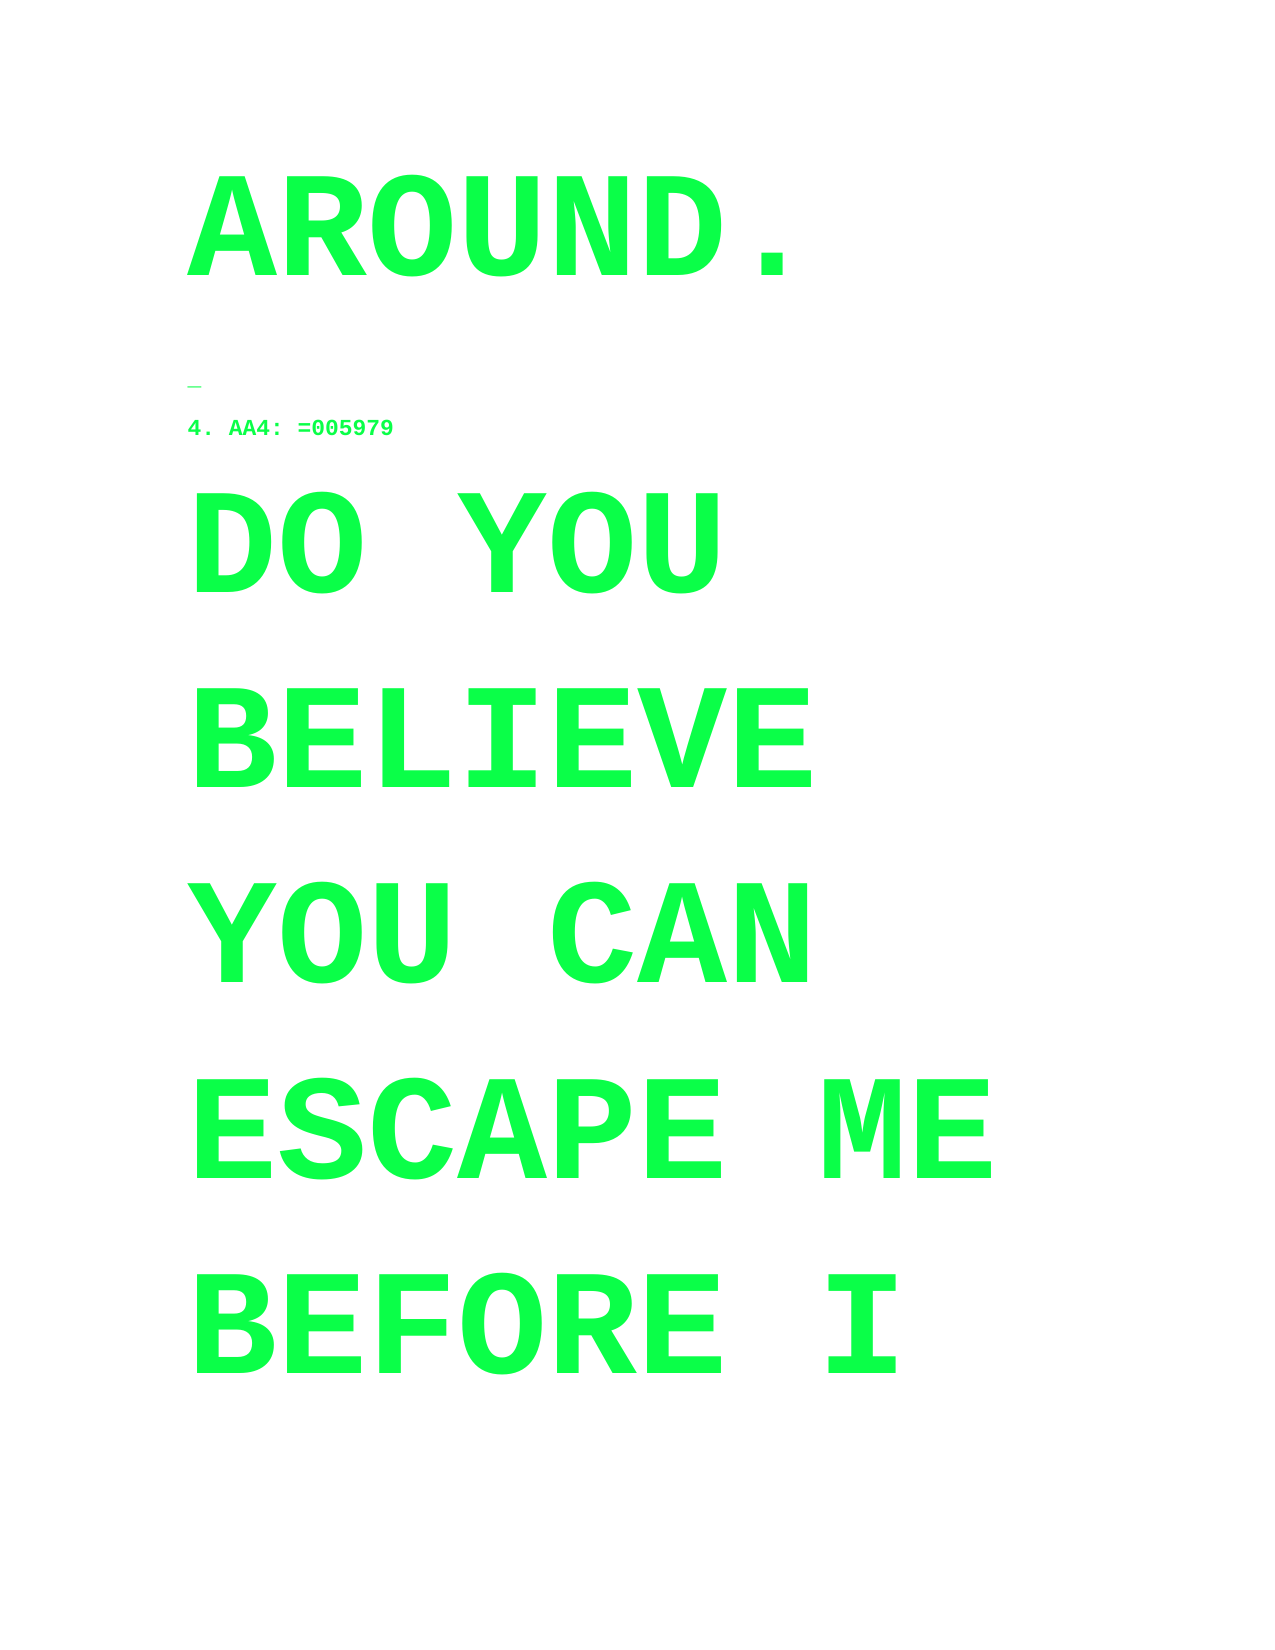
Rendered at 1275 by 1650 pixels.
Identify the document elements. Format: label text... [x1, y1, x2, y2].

text 4. AA4: =005979 [187, 417, 1087, 443]
text AROUND. [187, 150, 1087, 320]
text _ [187, 366, 1087, 392]
text DO YOU BELIEVE YOU CAN ESCAPE ME BEFORE I [187, 467, 1087, 1418]
